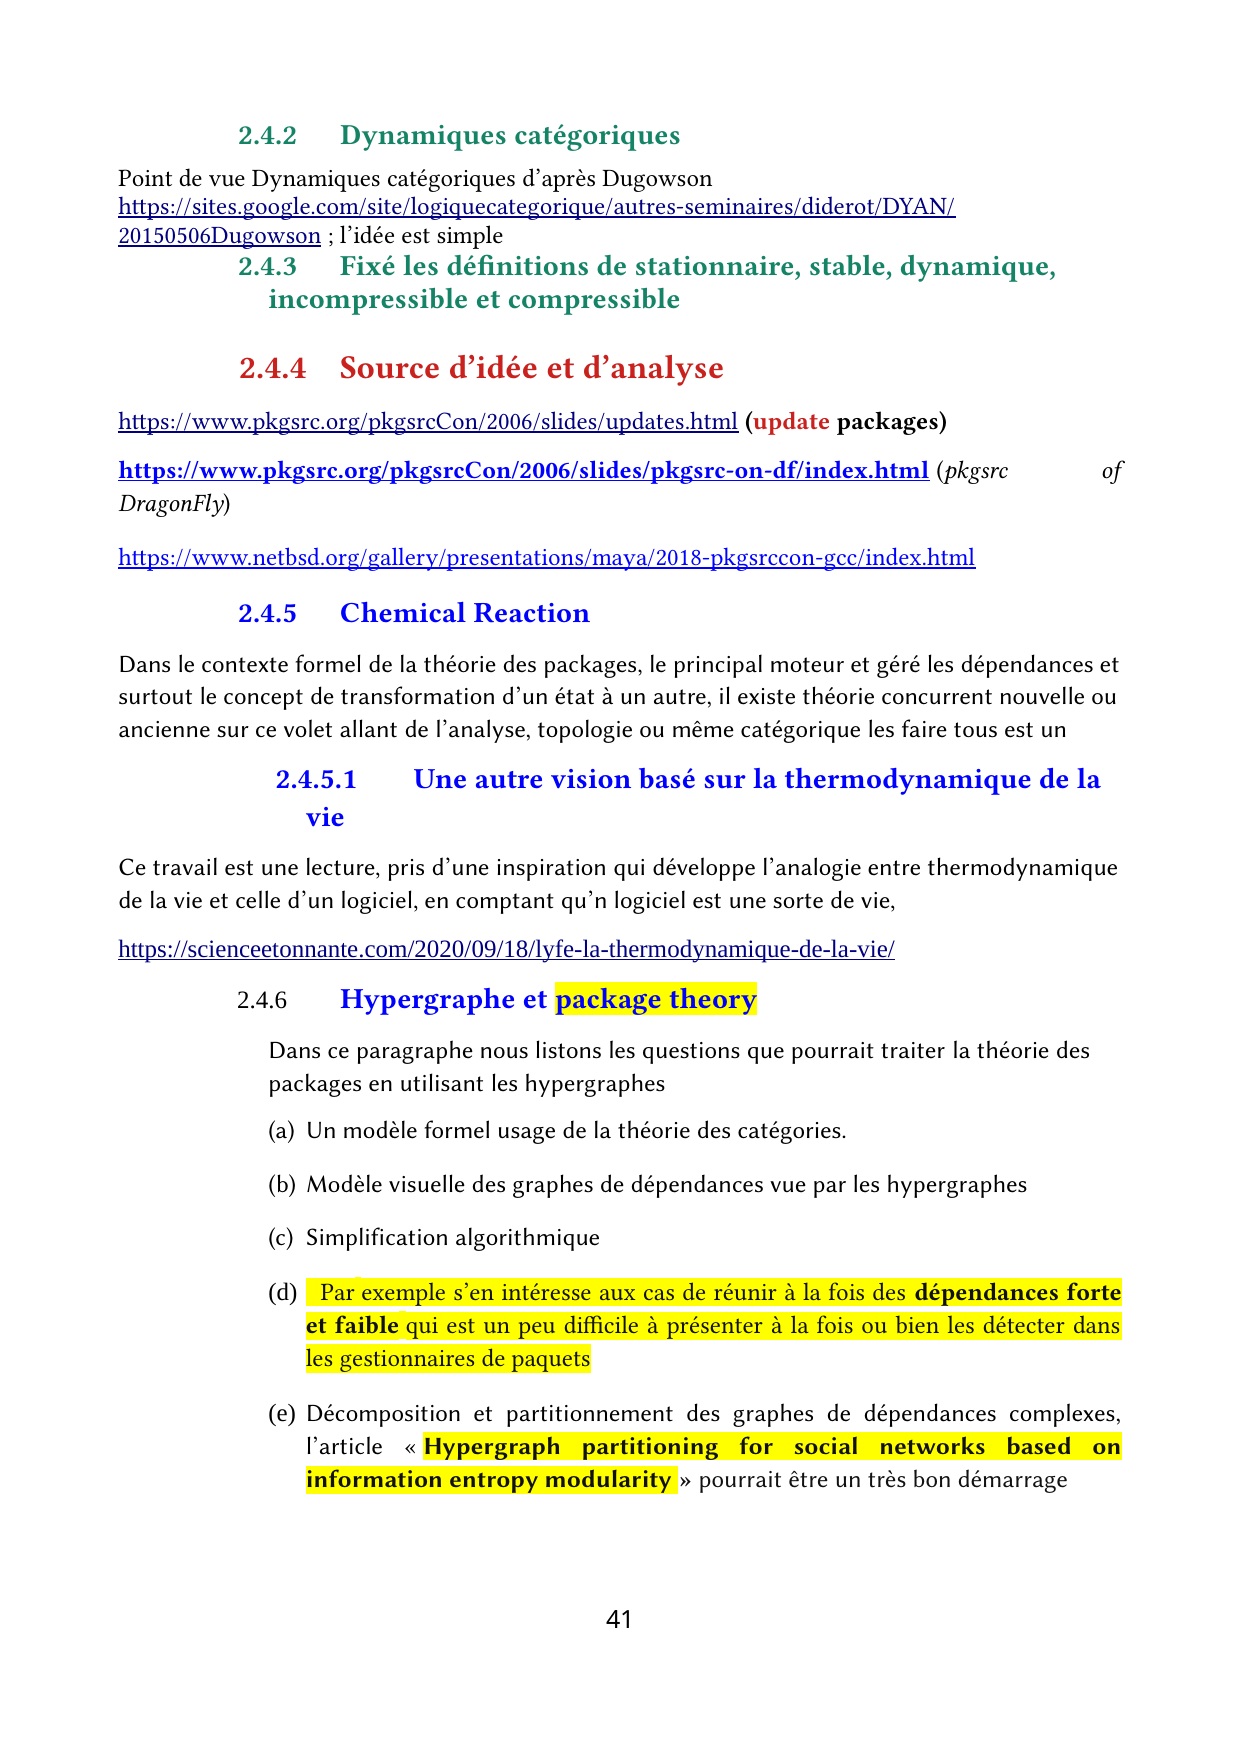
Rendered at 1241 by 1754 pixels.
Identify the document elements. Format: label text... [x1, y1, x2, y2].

list Une autre vision basé sur la thermodynamique de la vie [268, 763, 1122, 834]
list Hypergraphe et package theory [231, 982, 1122, 1015]
text https://www.pkgsrc.org/pkgsrcCon/2006/slides/pkgsrc-on-df/index.html (pkgsrc of DragonFly) [118, 455, 1122, 517]
list Chemical Reaction [231, 597, 1122, 630]
list Source d’idée et d’analyse [231, 349, 1122, 387]
text https://www.netbsd.org/gallery/presentations/maya/2018-pkgsrccon-gcc/index.html [118, 542, 1122, 572]
list Dans le contexte formel de la théorie des packages, le principal moteur et géré les dépendances et surtout le concept de transformation d’un état à un autre, il existe théorie concurrent nouvelle ou ancienne sur ce volet allant de l’analyse, topologie ou même catégorique les faire tous est un [83, 649, 1122, 744]
text https://scienceetonnante.com/2020/09/18/lyfe-la-thermodynamique-de-la-vie/ [118, 934, 1122, 963]
list Simplification algorithmique [268, 1223, 1122, 1252]
list Modèle visuelle des graphes de dépendances vue par les hypergraphes [268, 1169, 1122, 1198]
list Fixé les définitions de stationnaire, stable, dynamique, incompressible et compressible [231, 249, 1122, 316]
list Décomposition et partitionnement des graphes de dépendances complexes, l’article « Hypergraph partitioning for social networks based on information entropy modularity » pourrait être un très bon démarrage [268, 1398, 1122, 1494]
text https://www.pkgsrc.org/pkgsrcCon/2006/slides/updates.html (update packages) [118, 407, 1122, 436]
text Point de vue Dynamiques catégoriques d’après Dugowson https://sites.google.com/site/logiquecategorique/autres-seminaires/diderot/DYAN/20150506Dugowson ; l’idée est simple [118, 164, 1122, 249]
list Par exemple s’en intéresse aux cas de réunir à la fois des dépendances forte et faible qui est un peu difficile à présenter à la fois ou bien les détecter dans les gestionnaires de paquets [268, 1277, 1122, 1373]
list Dans ce paragraphe nous listons les questions que pourrait traiter la théorie des packages en utilisant les hypergraphes [231, 1035, 1122, 1097]
list Ce travail est une lecture, pris d’une inspiration qui développe l’analogie entre thermodynamique de la vie et celle d’un logiciel, en comptant qu’n logiciel est une sorte de vie, [83, 853, 1122, 915]
list Un modèle formel usage de la théorie des catégories. [268, 1116, 1122, 1144]
subtitle Dynamiques catégoriques [231, 118, 1122, 151]
